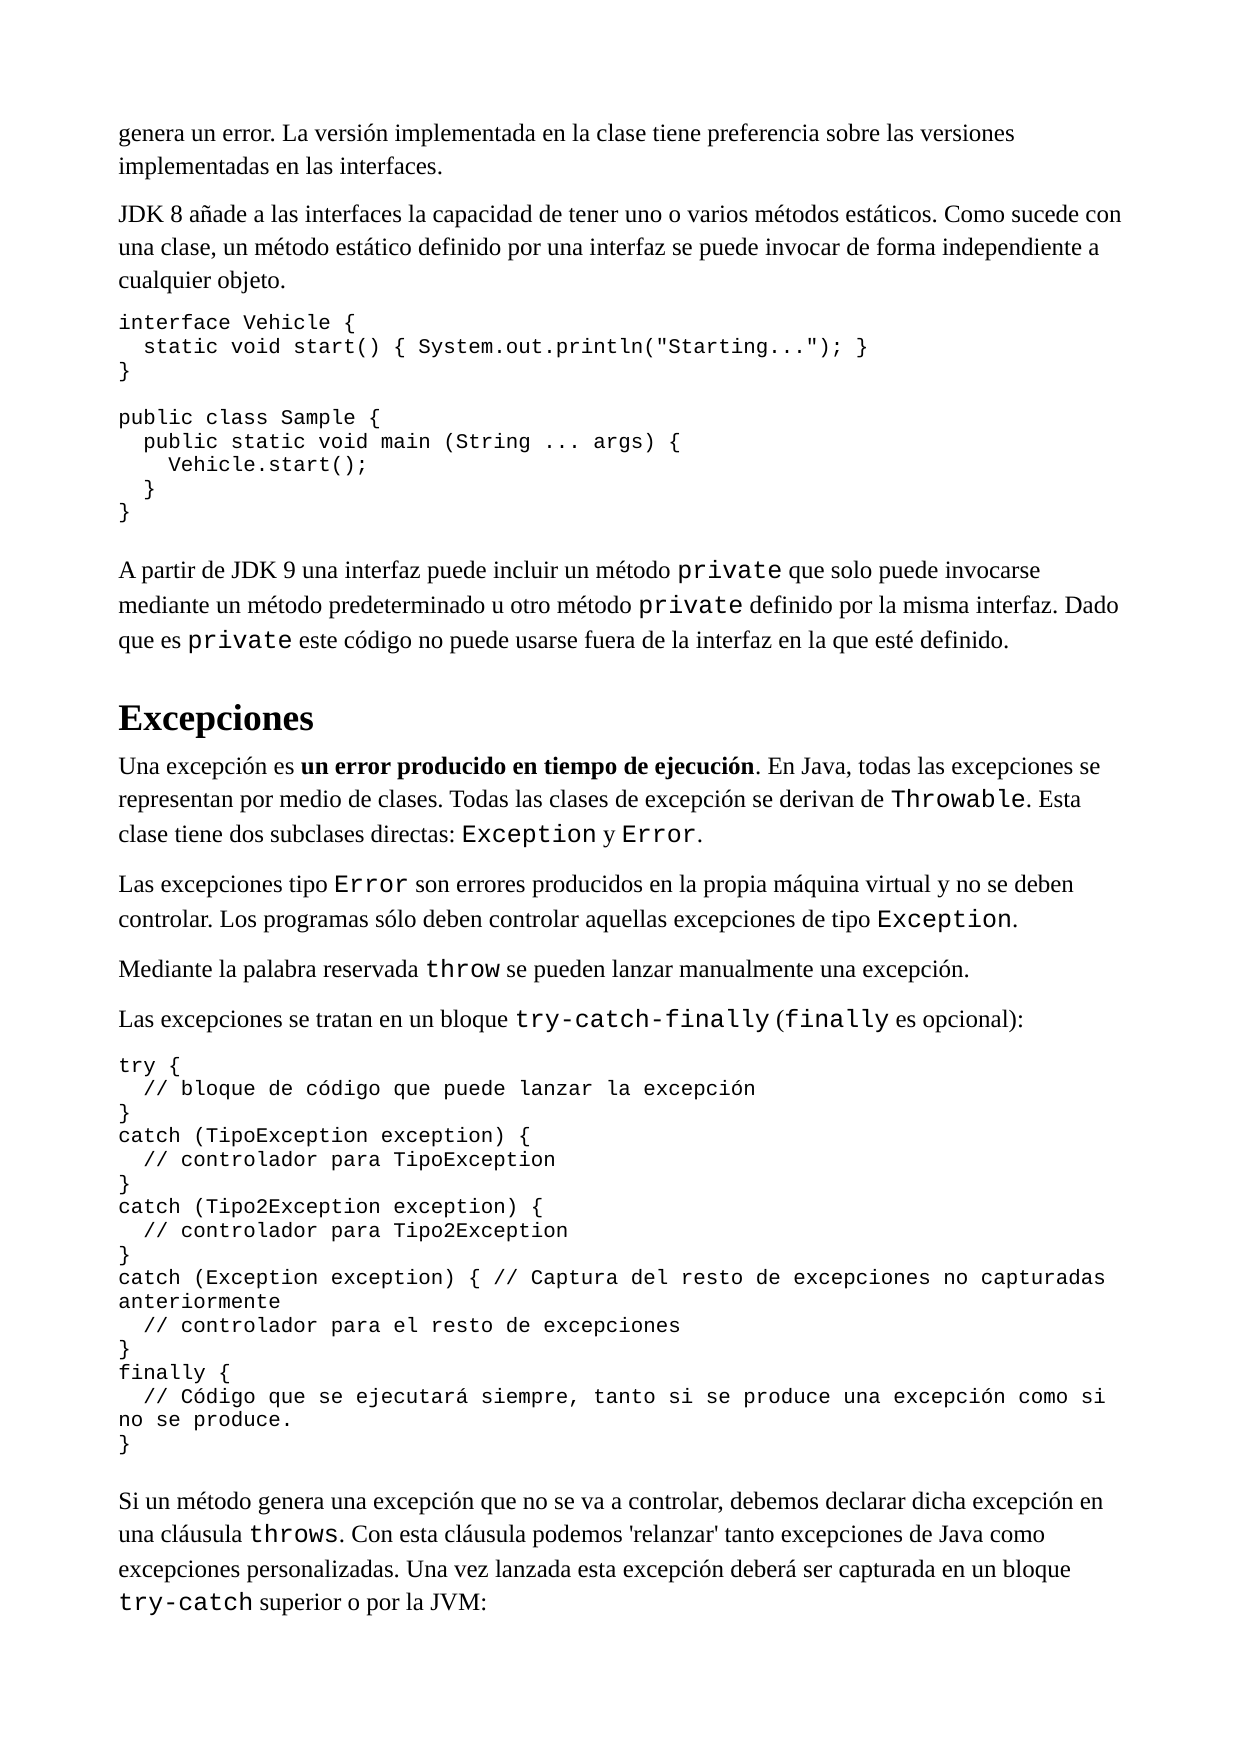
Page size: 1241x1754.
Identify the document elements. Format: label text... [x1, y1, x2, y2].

text Las excepciones tipo Error son errores producidos en la propia máquina virtual y no se deben controlar. Los programas sólo deben controlar aquellas excepciones de tipo Exception. [118, 869, 1122, 935]
subtitle Excepciones [118, 696, 1122, 739]
text } [118, 1244, 1122, 1267]
text } [118, 360, 1122, 383]
text public static void main (String ... args) { [118, 431, 1122, 454]
text catch (Tipo2Exception exception) { [118, 1196, 1122, 1220]
text A partir de JDK 9 una interfaz puede incluir un método private que solo puede invocarse mediante un método predeterminado u otro método private definido por la misma interfaz. Dado que es private este código no puede usarse fuera de la interfaz en la que esté definido. [118, 555, 1122, 656]
text // controlador para el resto de excepciones [118, 1315, 1122, 1338]
text Mediante la palabra reservada throw se pueden lanzar manualmente una excepción. [118, 954, 1122, 985]
text // controlador para TipoException [118, 1149, 1122, 1173]
text } [118, 1173, 1122, 1196]
text Vehicle.start(); [118, 454, 1122, 478]
text catch (Exception exception) { // Captura del resto de excepciones no capturadas anteriormente [118, 1267, 1122, 1315]
text } [118, 1102, 1122, 1126]
text // controlador para Tipo2Exception [118, 1220, 1122, 1244]
text JDK 8 añade a las interfaces la capacidad de tener uno o varios métodos estáticos. Como sucede con una clase, un método estático definido por una interfaz se puede invocar de forma independiente a cualquier objeto. [118, 199, 1122, 293]
text } [118, 1338, 1122, 1362]
text try { [118, 1054, 1122, 1078]
text } [118, 502, 1122, 525]
text public class Sample { [118, 407, 1122, 431]
text Las excepciones se tratan en un bloque try-catch-finally (finally es opcional): [118, 1004, 1122, 1035]
text static void start() { System.out.println("Starting..."); } [118, 336, 1122, 360]
text // Código que se ejecutará siempre, tanto si se produce una excepción como si no se produce. [118, 1386, 1122, 1433]
text interface Vehicle { [118, 312, 1122, 336]
text Una excepción es un error producido en tiempo de ejecución. En Java, todas las excepciones se representan por medio de clases. Todas las clases de excepción se derivan de Throwable. Esta clase tiene dos subclases directas: Exception y Error. [118, 751, 1122, 850]
text catch (TipoException exception) { [118, 1126, 1122, 1149]
text // bloque de código que puede lanzar la excepción [118, 1078, 1122, 1102]
text } [118, 478, 1122, 502]
text } [118, 1433, 1122, 1457]
text finally { [118, 1362, 1122, 1386]
text Si un método genera una excepción que no se va a controlar, debemos declarar dicha excepción en una cláusula throws. Con esta cláusula podemos 'relanzar' tanto excepciones de Java como excepciones personalizadas. Una vez lanzada esta excepción deberá ser capturada en un bloque try-catch superior o por la JVM: [118, 1486, 1122, 1618]
text genera un error. La versión implementada en la clase tiene preferencia sobre las versiones implementadas en las interfaces. [118, 118, 1122, 180]
